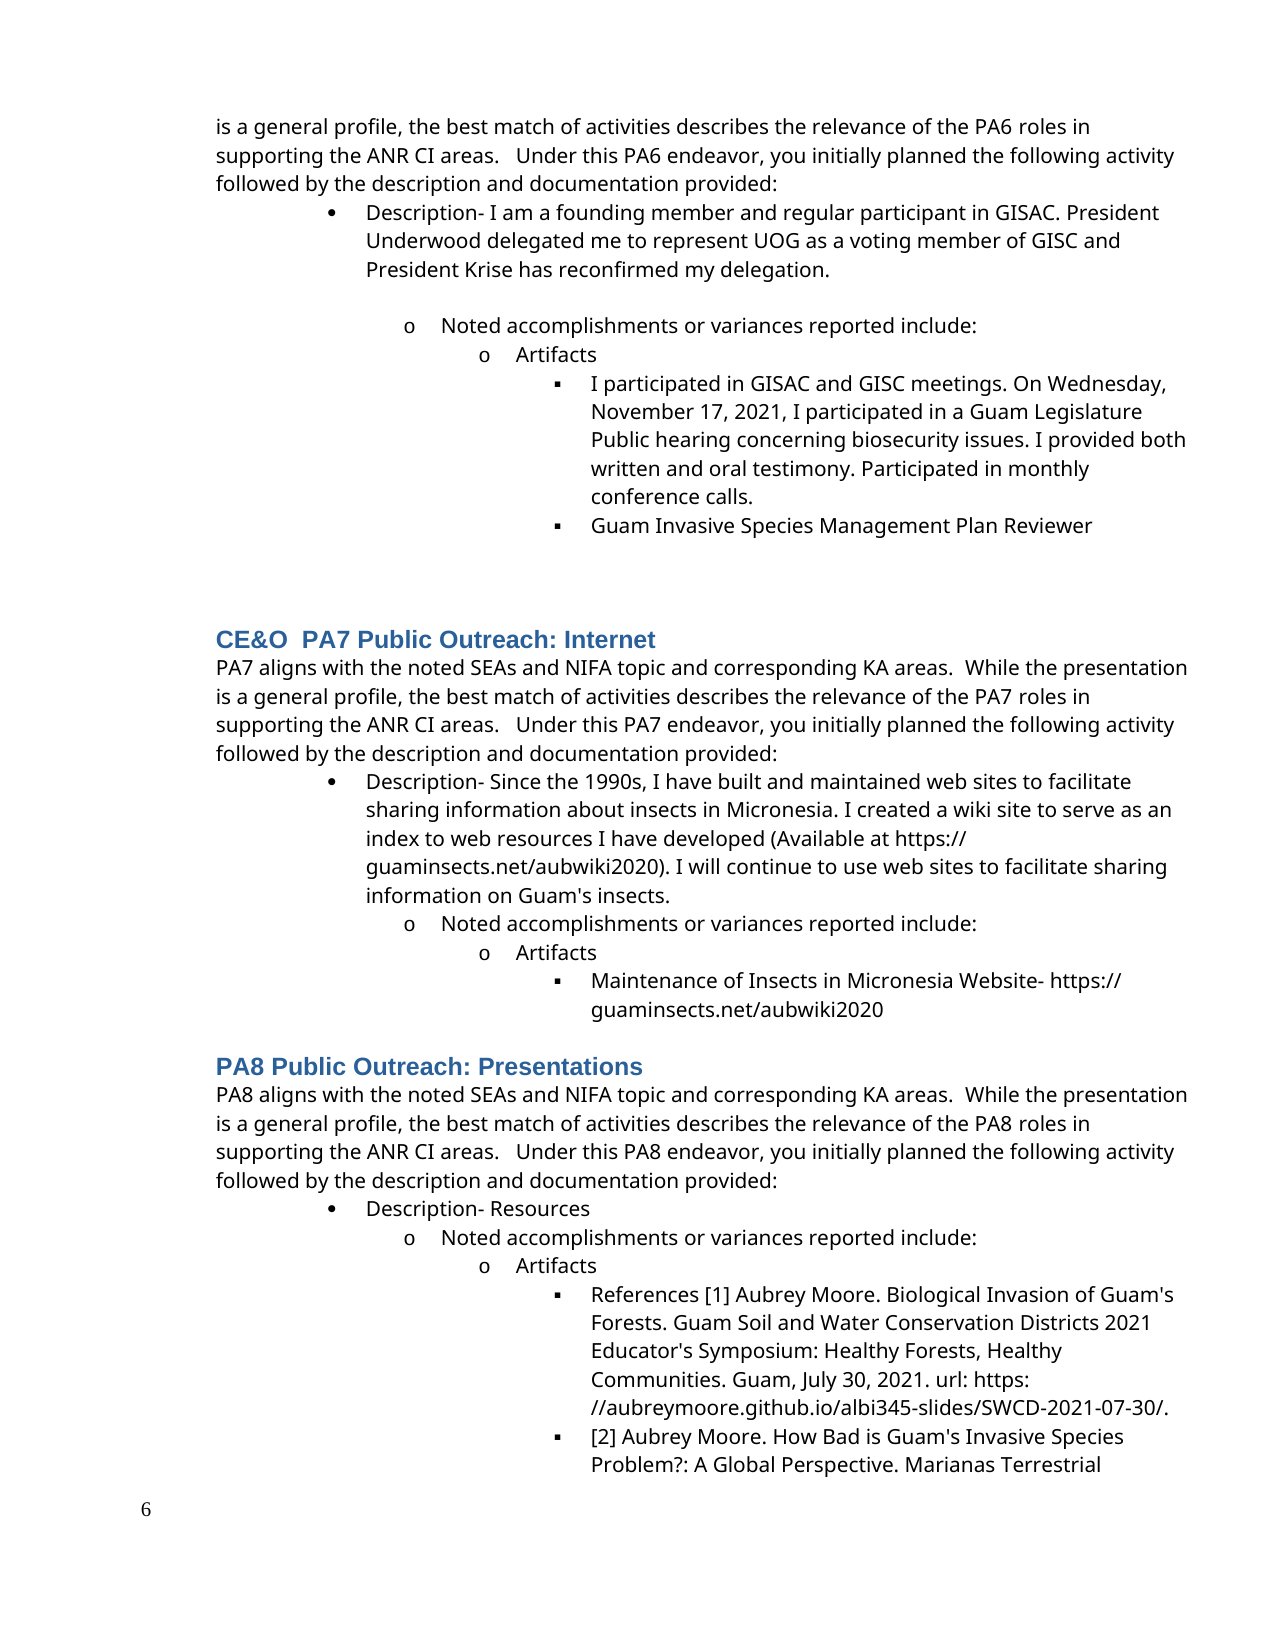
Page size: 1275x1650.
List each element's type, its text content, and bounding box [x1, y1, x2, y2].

text PA8 aligns with the noted SEAs and NIFA topic and corresponding KA areas. While the presentation is a general profile, the best match of activities describes the relevance of the PA8 roles in supporting the ANR CI areas. Under this PA8 endeavor, you initially planned the following activity followed by the description and documentation provided: [216, 1080, 1191, 1194]
list Noted accomplishments or variances reported include: [403, 909, 1191, 938]
list Noted accomplishments or variances reported include: [403, 312, 1191, 340]
text is a general profile, the best match of activities describes the relevance of the PA6 roles in supporting the ANR CI areas. Under this PA6 endeavor, you initially planned the following activity followed by the description and documentation provided: [216, 112, 1191, 198]
list Artifacts [478, 1251, 1191, 1280]
list References [1] Aubrey Moore. Biological Invasion of Guam's Forests. Guam Soil and Water Conservation Districts 2021 Educator's Symposium: Healthy Forests, Healthy Communities. Guam, July 30, 2021. url: https: //aubreymoore.github.io/albi345-slides/SWCD-2021-07-30/. [553, 1280, 1191, 1422]
subtitle PA8 Public Outreach: Presentations [216, 1052, 1191, 1080]
list I participated in GISAC and GISC meetings. On Wednesday, November 17, 2021, I participated in a Guam Legislature Public hearing concerning biosecurity issues. I provided both written and oral testimony. Participated in monthly conference calls. [553, 369, 1191, 511]
list Maintenance of Insects in Micronesia Website- https:// guaminsects.net/aubwiki2020 [553, 966, 1191, 1023]
list Description- Since the 1990s, I have built and maintained web sites to facilitate sharing information about insects in Micronesia. I created a wiki site to serve as an index to web resources I have developed (Available at https:// guaminsects.net/aubwiki2020). I will continue to use web sites to facilitate sharing information on Guam's insects. [328, 767, 1191, 909]
list Guam Invasive Species Management Plan Reviewer [553, 511, 1191, 539]
list Artifacts [478, 938, 1191, 966]
list Description- I am a founding member and regular participant in GISAC. President Underwood delegated me to represent UOG as a voting member of GISC and President Krise has reconfirmed my delegation. [328, 198, 1191, 283]
list Noted accomplishments or variances reported include: [403, 1223, 1191, 1251]
list Artifacts [478, 340, 1191, 369]
list Description- Resources [328, 1194, 1191, 1223]
subtitle CE&O PA7 Public Outreach: Internet [216, 624, 1191, 653]
list [2] Aubrey Moore. How Bad is Guam's Invasive Species Problem?: A Global Perspective. Marianas Terrestrial [553, 1422, 1191, 1479]
text PA7 aligns with the noted SEAs and NIFA topic and corresponding KA areas. While the presentation is a general profile, the best match of activities describes the relevance of the PA7 roles in supporting the ANR CI areas. Under this PA7 endeavor, you initially planned the following activity followed by the description and documentation provided: [216, 653, 1191, 767]
